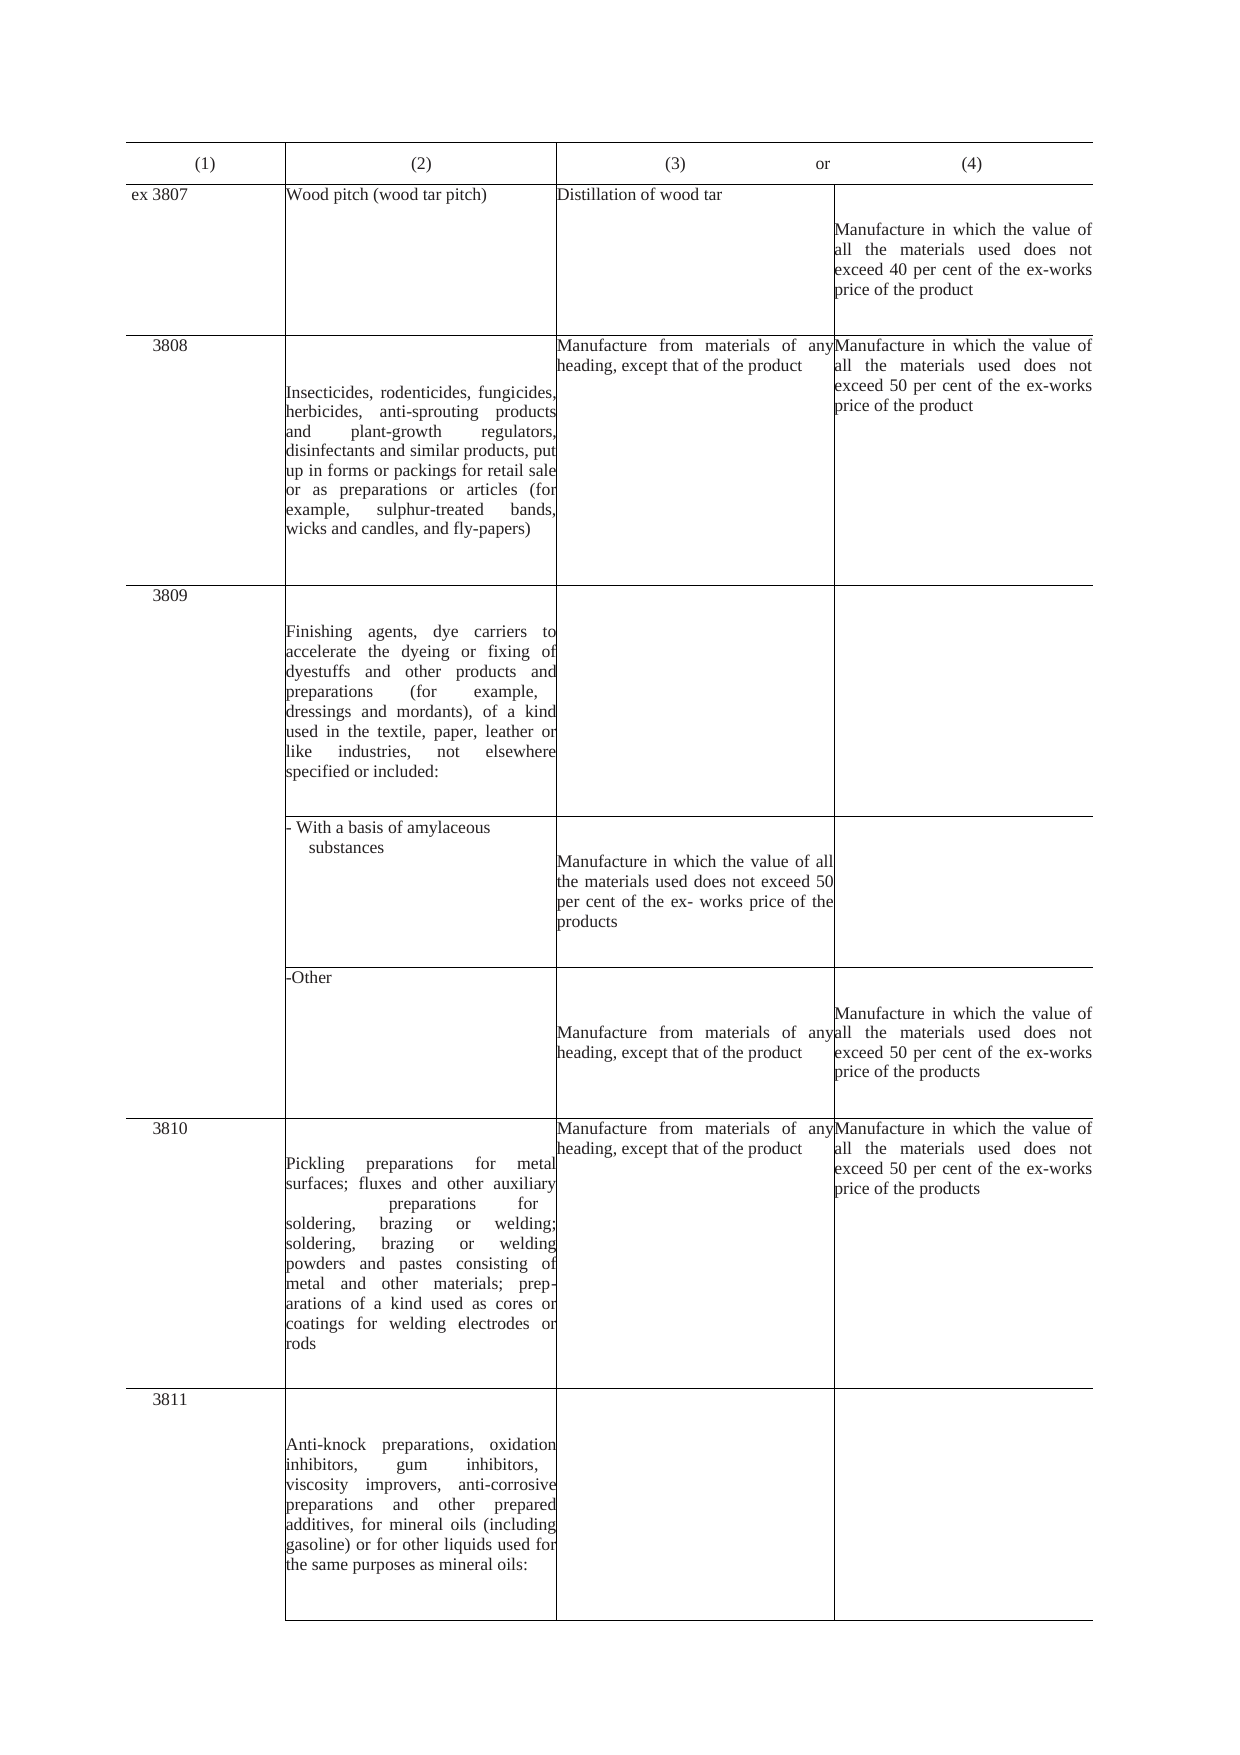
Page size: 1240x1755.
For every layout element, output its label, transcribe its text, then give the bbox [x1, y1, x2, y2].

table_cell 3809 [126, 586, 285, 1118]
table_cell [835, 817, 1093, 967]
table_cell ex 3807 [126, 185, 285, 335]
table_cell 3811 [126, 1389, 285, 1620]
table_cell [835, 586, 1093, 816]
table_header (3) or (4) [557, 143, 1093, 184]
table_cell -Other [286, 968, 556, 1118]
table_cell [557, 586, 834, 816]
table_header (2) [286, 143, 556, 184]
table_cell Wood pitch (wood tar pitch) [286, 185, 556, 335]
table_cell Finishing agents, dye carriers to accelerate the dyeing or fixing of dyestuffs and other products and preparations (for example, dressings and mordants), of a kind used in the textile, paper, leather or like industries, not elsewhere specified or included: [286, 586, 556, 816]
table_cell [835, 1389, 1093, 1620]
table_cell Manufacture in which the value of all the materials used does not exceed 50 per cent of the ex-works price of the product [835, 336, 1093, 585]
table_cell Manufacture from materials of any heading, except that of the product [557, 968, 834, 1118]
table_header (1) [126, 143, 285, 184]
table_cell Manufacture from materials of any heading, except that of the product [557, 336, 834, 585]
table_cell Pickling preparations for metal surfaces; fluxes and other auxiliary preparations for soldering, brazing or welding; soldering, brazing or welding powders and pastes consisting of metal and other materials; prep­arations of a kind used as cores or coatings for welding electrodes or rods [286, 1119, 556, 1388]
table_cell Manufacture in which the value of all the materials used does not exceed 50 per cent of the ex-works price of the products [835, 1119, 1093, 1388]
table_cell Manufacture in which the value of all the materials used does not exceed 50 per cent of the ex- works price of the products [557, 817, 834, 967]
table_cell Manufacture in which the value of all the materials used does not exceed 50 per cent of the ex-works price of the products [835, 968, 1093, 1118]
table_cell - With a basis of amylaceous substances [286, 817, 556, 967]
table_cell Anti-knock preparations, oxidation inhibitors, gum inhibitors, viscosity improvers, anti-corrosive preparations and other prepared additives, for mineral oils (including gasoline) or for other liquids used for the same purposes as mineral oils: [286, 1389, 556, 1620]
table_cell 3810 [126, 1119, 285, 1388]
table_cell Distillation of wood tar [557, 185, 834, 335]
table_cell 3808 [126, 336, 285, 585]
table_cell Manufacture from materials of any heading, except that of the product [557, 1119, 834, 1388]
table_cell Manufacture in which the value of all the materials used does not exceed 40 per cent of the ex-works price of the product [835, 185, 1093, 335]
table_cell [557, 1389, 834, 1620]
table_cell Insecticides, rodenticides, fungi­cides, herbicides, anti-sprouting products and plant-growth regu­lators, disinfectants and similar products, put up in forms or packings for retail sale or as prep­arations or articles (for example, sulphur-treated bands, wicks and candles, and fly-papers) [286, 336, 556, 585]
